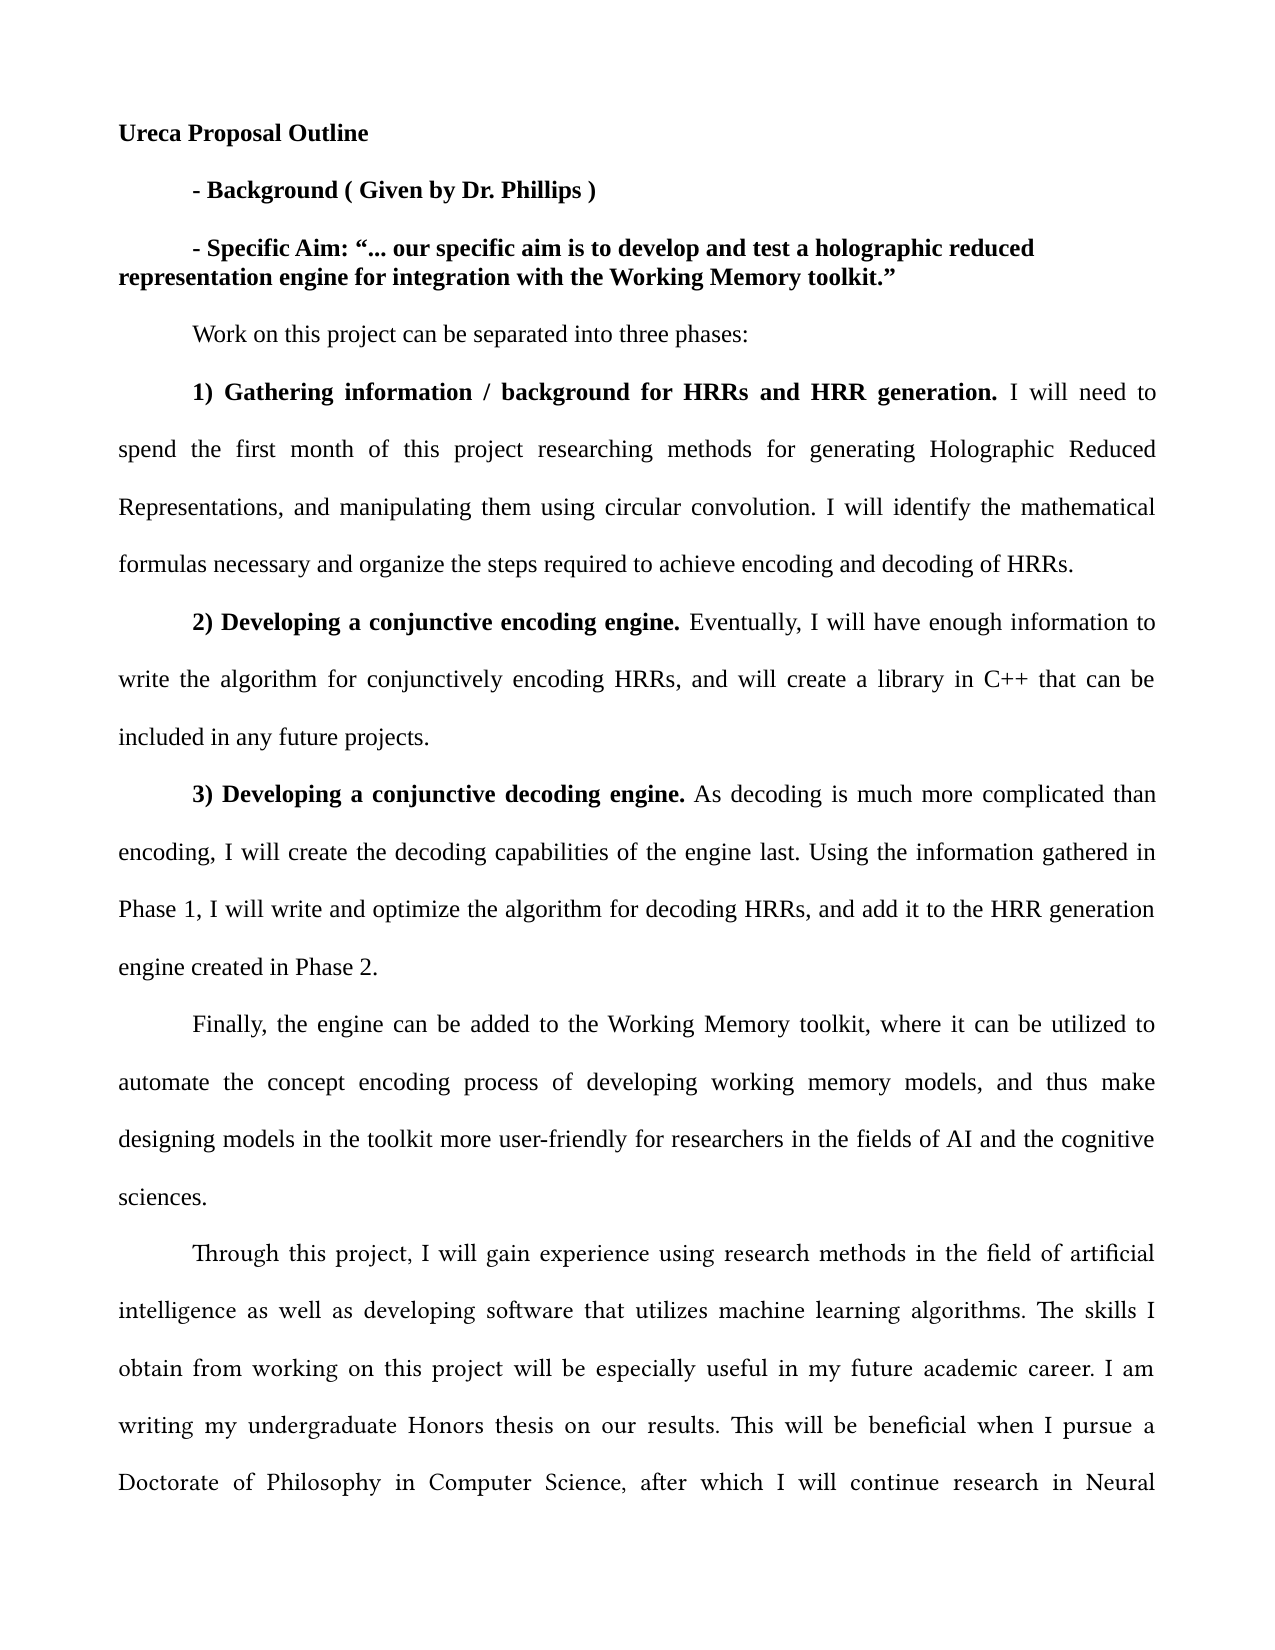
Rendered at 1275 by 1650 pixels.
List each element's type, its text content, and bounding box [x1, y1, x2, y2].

text 2) Developing a conjunctive encoding engine. Eventually, I will have enough information to write the algorithm for conjunctively encoding HRRs, and will create a library in C++ that can be included in any future projects. [118, 607, 1157, 751]
text Ureca Proposal Outline [118, 118, 1157, 147]
text - Background ( Given by Dr. Phillips ) [118, 176, 1157, 204]
text Finally, the engine can be added to the Working Memory toolkit, where it can be utilized to automate the concept encoding process of developing working memory models, and thus make designing models in the toolkit more user-friendly for researchers in the fields of AI and the cognitive sciences. [118, 1009, 1157, 1211]
text 3) Developing a conjunctive decoding engine. As decoding is much more complicated than encoding, I will create the decoding capabilities of the engine last. Using the information gathered in Phase 1, I will write and optimize the algorithm for decoding HRRs, and add it to the HRR generation engine created in Phase 2. [118, 779, 1157, 981]
text 1) Gathering information / background for HRRs and HRR generation. I will need to spend the first month of this project researching methods for generating Holographic Reduced Representations, and manipulating them using circular convolution. I will identify the mathematical formulas necessary and organize the steps required to achieve encoding and decoding of HRRs. [118, 377, 1157, 578]
text - Specific Aim: “... our specific aim is to develop and test a holographic reduced representation engine for integration with the Working Memory toolkit.” [118, 233, 1157, 291]
text Through this project, I will gain experience using research methods in the field of artificial intelligence as well as developing software that utilizes machine learning algorithms. The skills I obtain from working on this project will be especially useful in my future academic career. I am writing my undergraduate Honors thesis on our results. This will be beneficial when I pursue a Doctorate of Philosophy in Computer Science, after which I will continue research in Neural [118, 1239, 1157, 1496]
text Work on this project can be separated into three phases: [118, 319, 1157, 348]
